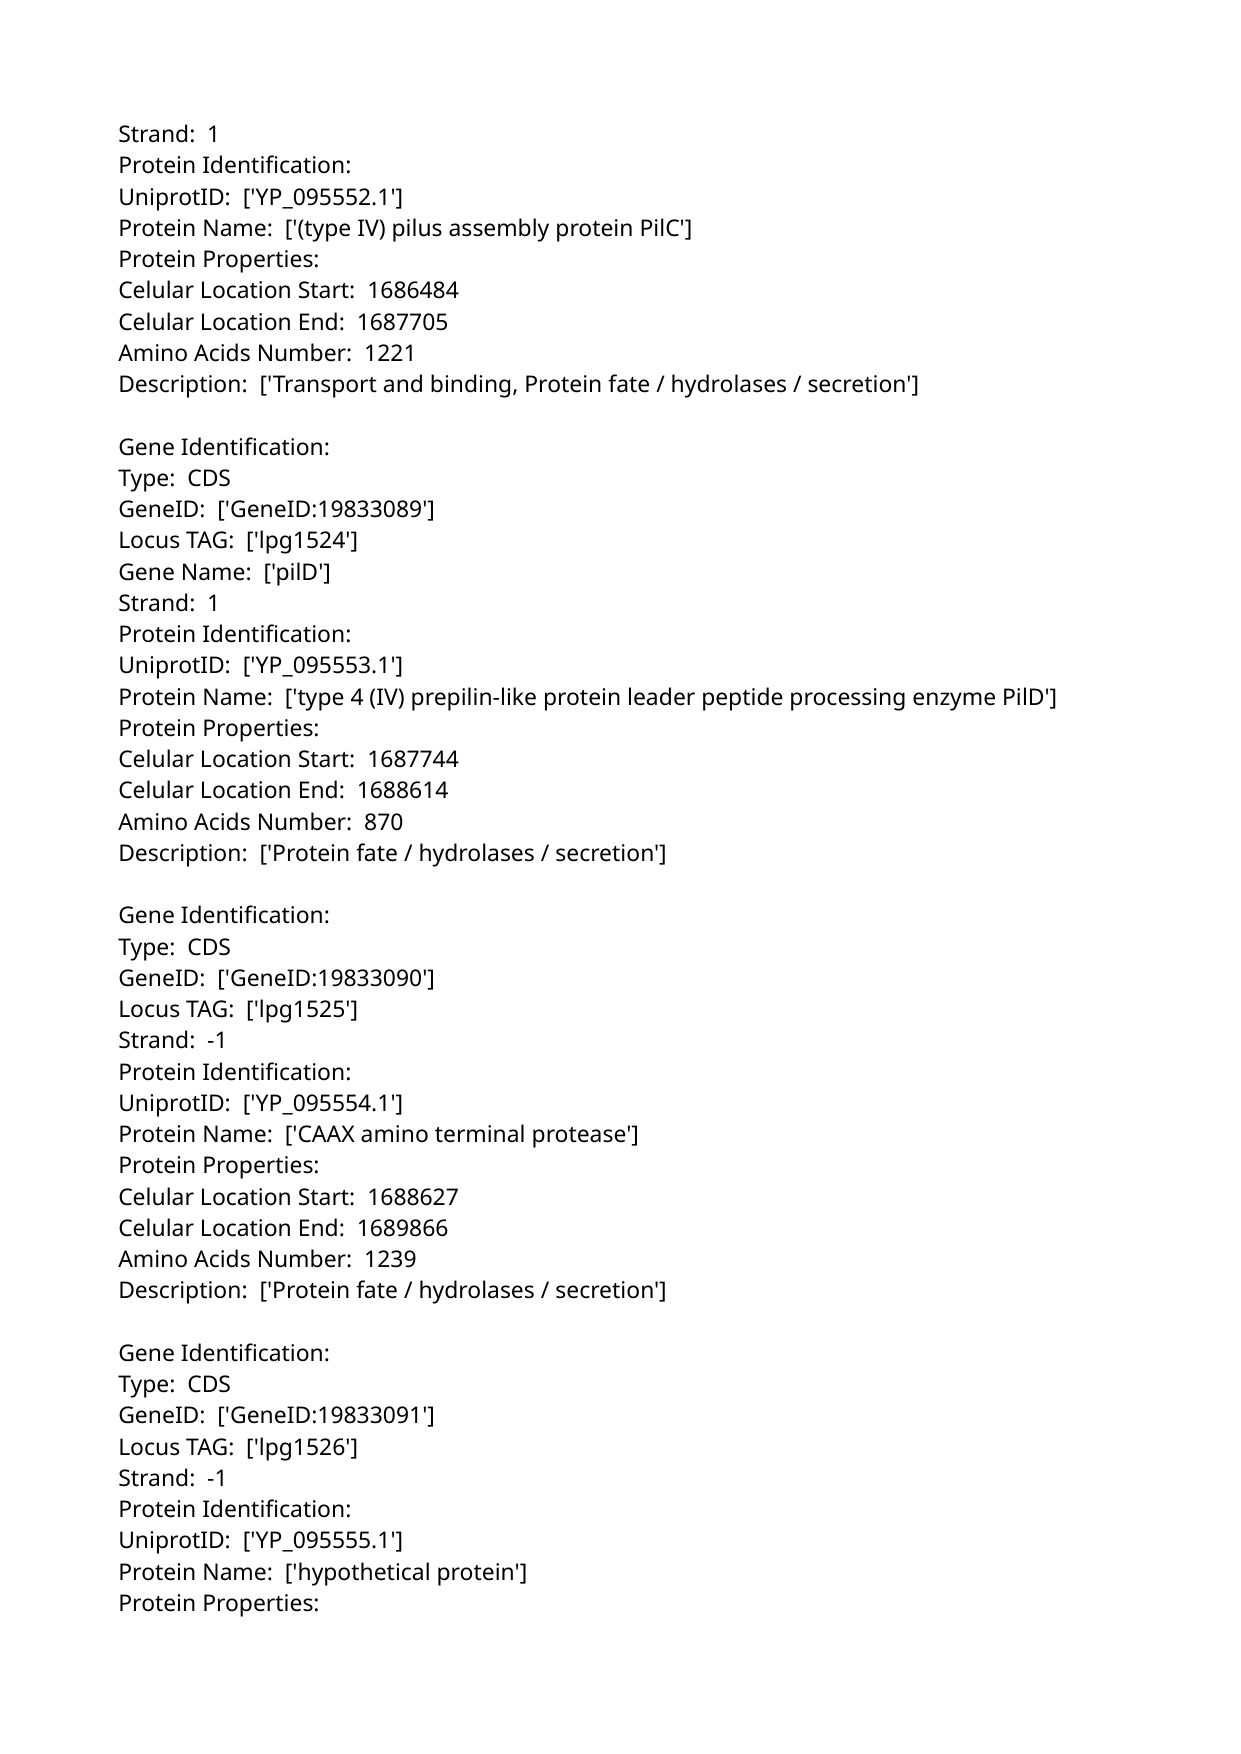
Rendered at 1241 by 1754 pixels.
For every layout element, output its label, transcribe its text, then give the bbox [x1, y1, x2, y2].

text Protein Properties: [118, 1587, 1122, 1618]
text Celular Location End: 1689866 [118, 1212, 1122, 1243]
text Protein Properties: [118, 243, 1122, 274]
text Amino Acids Number: 1239 [118, 1243, 1122, 1274]
text Protein Name: ['(type IV) pilus assembly protein PilC'] [118, 212, 1122, 243]
text Celular Location End: 1687705 [118, 306, 1122, 337]
text Celular Location Start: 1688627 [118, 1181, 1122, 1212]
text Amino Acids Number: 870 [118, 806, 1122, 837]
text Protein Identification: [118, 1056, 1122, 1087]
text Description: ['Transport and binding, Protein fate / hydrolases / secretion'] [118, 368, 1122, 399]
text Celular Location End: 1688614 [118, 774, 1122, 806]
text Strand: -1 [118, 1024, 1122, 1056]
text Gene Name: ['pilD'] [118, 556, 1122, 587]
text Strand: -1 [118, 1462, 1122, 1493]
text Protein Name: ['hypothetical protein'] [118, 1556, 1122, 1587]
text Gene Identification: [118, 899, 1122, 931]
text Protein Properties: [118, 712, 1122, 743]
text Celular Location Start: 1687744 [118, 743, 1122, 774]
text Description: ['Protein fate / hydrolases / secretion'] [118, 837, 1122, 868]
text Amino Acids Number: 1221 [118, 337, 1122, 368]
text Protein Identification: [118, 149, 1122, 181]
text UniprotID: ['YP_095552.1'] [118, 181, 1122, 212]
text Type: CDS [118, 1368, 1122, 1399]
text GeneID: ['GeneID:19833090'] [118, 962, 1122, 993]
text UniprotID: ['YP_095554.1'] [118, 1087, 1122, 1118]
text Protein Name: ['type 4 (IV) prepilin-like protein leader peptide processing enzyme PilD'] [118, 681, 1122, 712]
text Description: ['Protein fate / hydrolases / secretion'] [118, 1274, 1122, 1306]
text Protein Name: ['CAAX amino terminal protease'] [118, 1118, 1122, 1149]
text Celular Location Start: 1686484 [118, 274, 1122, 306]
text Strand: 1 [118, 118, 1122, 149]
text GeneID: ['GeneID:19833089'] [118, 493, 1122, 524]
text Type: CDS [118, 462, 1122, 493]
text Locus TAG: ['lpg1524'] [118, 524, 1122, 556]
text Strand: 1 [118, 587, 1122, 618]
text Gene Identification: [118, 431, 1122, 462]
text UniprotID: ['YP_095555.1'] [118, 1524, 1122, 1556]
text Locus TAG: ['lpg1525'] [118, 993, 1122, 1024]
text GeneID: ['GeneID:19833091'] [118, 1399, 1122, 1431]
text Gene Identification: [118, 1337, 1122, 1368]
text Type: CDS [118, 931, 1122, 962]
text Protein Identification: [118, 1493, 1122, 1524]
text Locus TAG: ['lpg1526'] [118, 1431, 1122, 1462]
text Protein Properties: [118, 1149, 1122, 1181]
text Protein Identification: [118, 618, 1122, 649]
text UniprotID: ['YP_095553.1'] [118, 649, 1122, 681]
